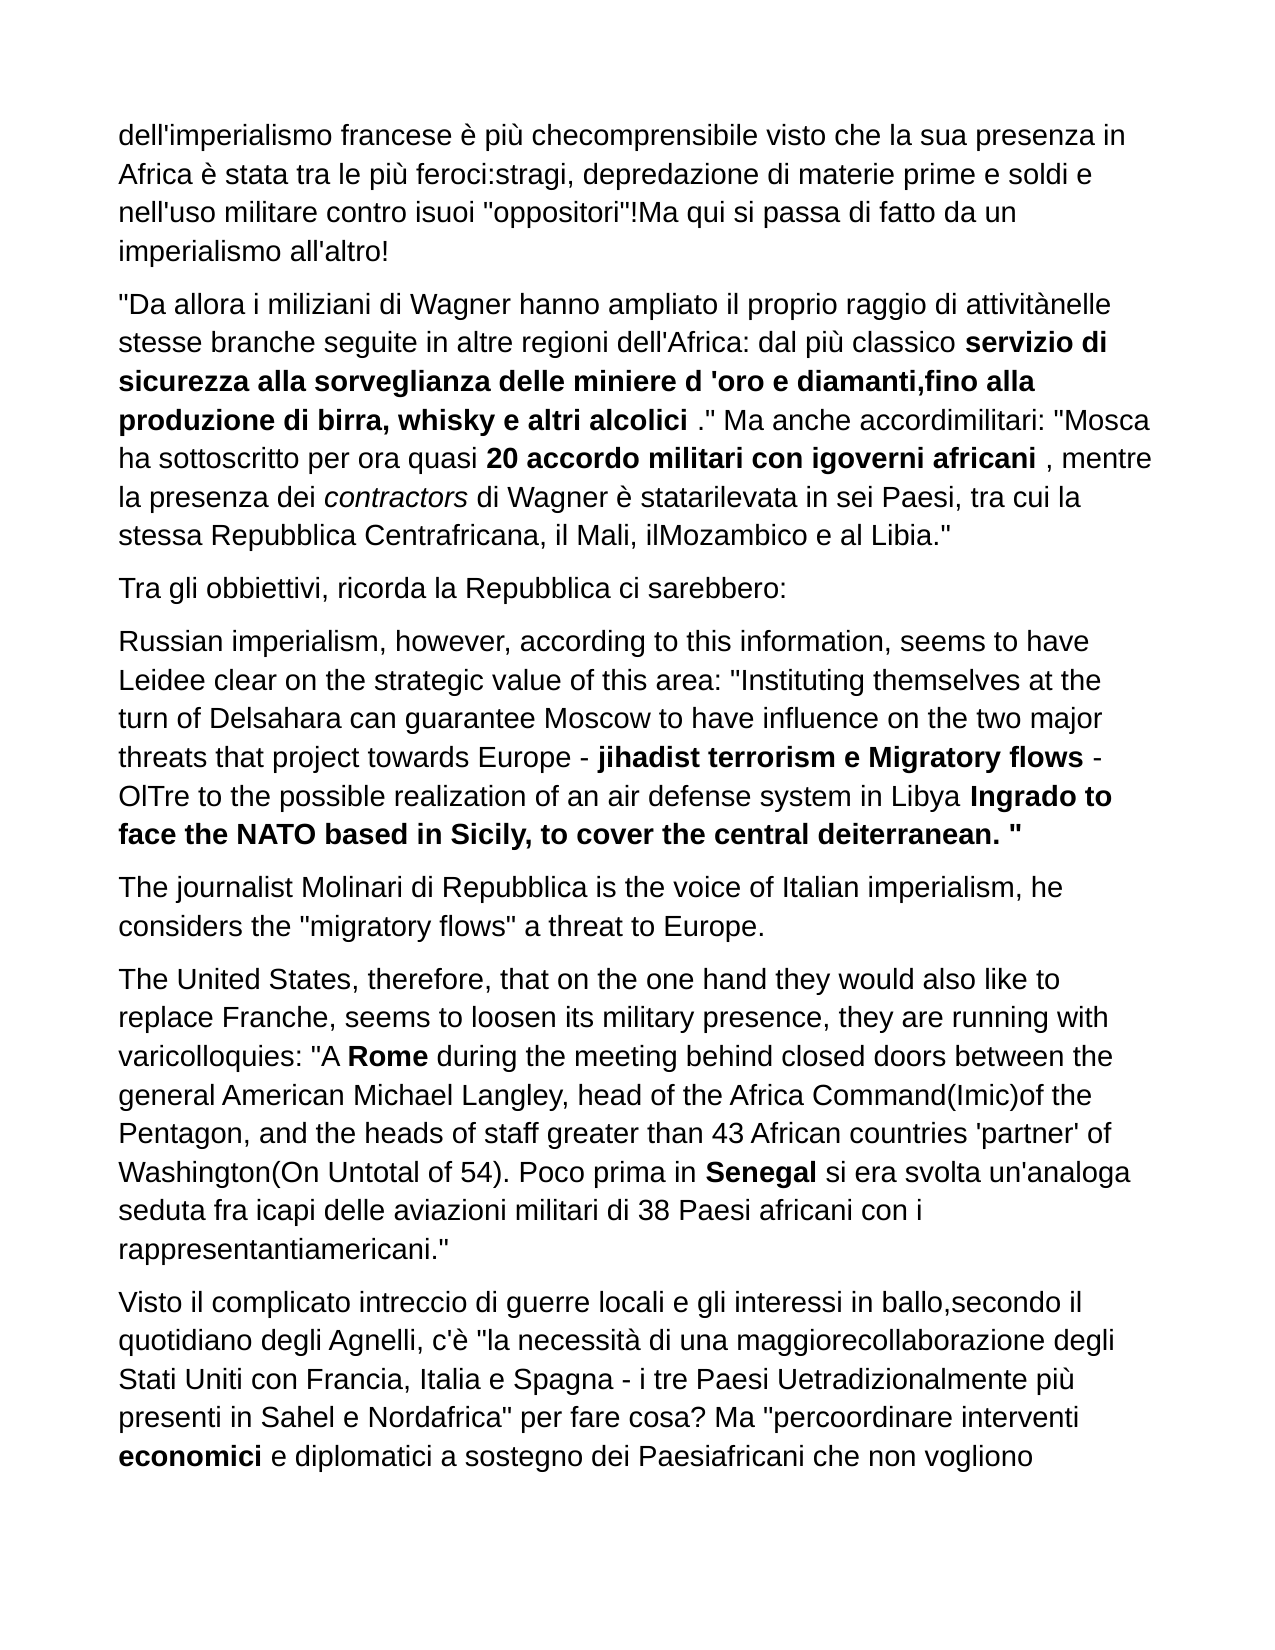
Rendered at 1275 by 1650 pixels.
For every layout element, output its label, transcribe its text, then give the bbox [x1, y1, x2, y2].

text Tra gli obbiettivi, ricorda la Repubblica ci sarebbero: [118, 571, 1157, 605]
text Visto il complicato intreccio di guerre locali e gli interessi in ballo,secondo il quotidiano degli Agnelli, c'è "la necessità di una maggiorecollaborazione degli Stati Uniti con Francia, Italia e Spagna - i tre Paesi Uetradizionalmente più presenti in Sahel e Nordafrica" per fare cosa? Ma "percoordinare interventi economici e diplomatici a sostegno dei Paesiafricani che non vogliono [118, 1285, 1157, 1472]
text The United States, therefore, that on the one hand they would also like to replace Franche, seems to loosen its military presence, they are running with varicolloquies: "A Rome during the meeting behind closed doors between the general American Michael Langley, head of the Africa Command(Imic)of the Pentagon, and the heads of staff greater than 43 African countries 'partner' of Washington(On Untotal of 54). Poco prima in Senegal si era svolta un'analoga seduta fra icapi delle aviazioni militari di 38 Paesi africani con i rappresentantiamericani." [118, 962, 1157, 1265]
text The journalist Molinari di Repubblica is the voice of Italian imperialism, he considers the "migratory flows" a threat to Europe. [118, 870, 1157, 942]
text dell'imperialismo francese è più checomprensibile visto che la sua presenza in Africa è stata tra le più feroci:stragi, depredazione di materie prime e soldi e nell'uso militare contro isuoi "oppositori"!Ma qui si passa di fatto da un imperialismo all'altro! [118, 118, 1157, 267]
text "Da allora i miliziani di Wagner hanno ampliato il proprio raggio di attivitànelle stesse branche seguite in altre regioni dell'Africa: dal più classico servizio di sicurezza alla sorveglianza delle miniere d 'oro e diamanti,fino alla produzione di birra, whisky e altri alcolici ." Ma anche accordimilitari: "Mosca ha sottoscritto per ora quasi 20 accordo militari con igoverni africani , mentre la presenza dei contractors di Wagner è statarilevata in sei Paesi, tra cui la stessa Repubblica Centrafricana, il Mali, ilMozambico e al Libia." [118, 287, 1157, 552]
text Russian imperialism, however, according to this information, seems to have Leidee clear on the strategic value of this area: "Instituting themselves at the turn of Delsahara can guarantee Moscow to have influence on the two major threats that project towards Europe - jihadist terrorism e Migratory flows -OlTre to the possible realization of an air defense system in Libya Ingrado to face the NATO based in Sicily, to cover the central deiterranean. " [118, 624, 1157, 851]
